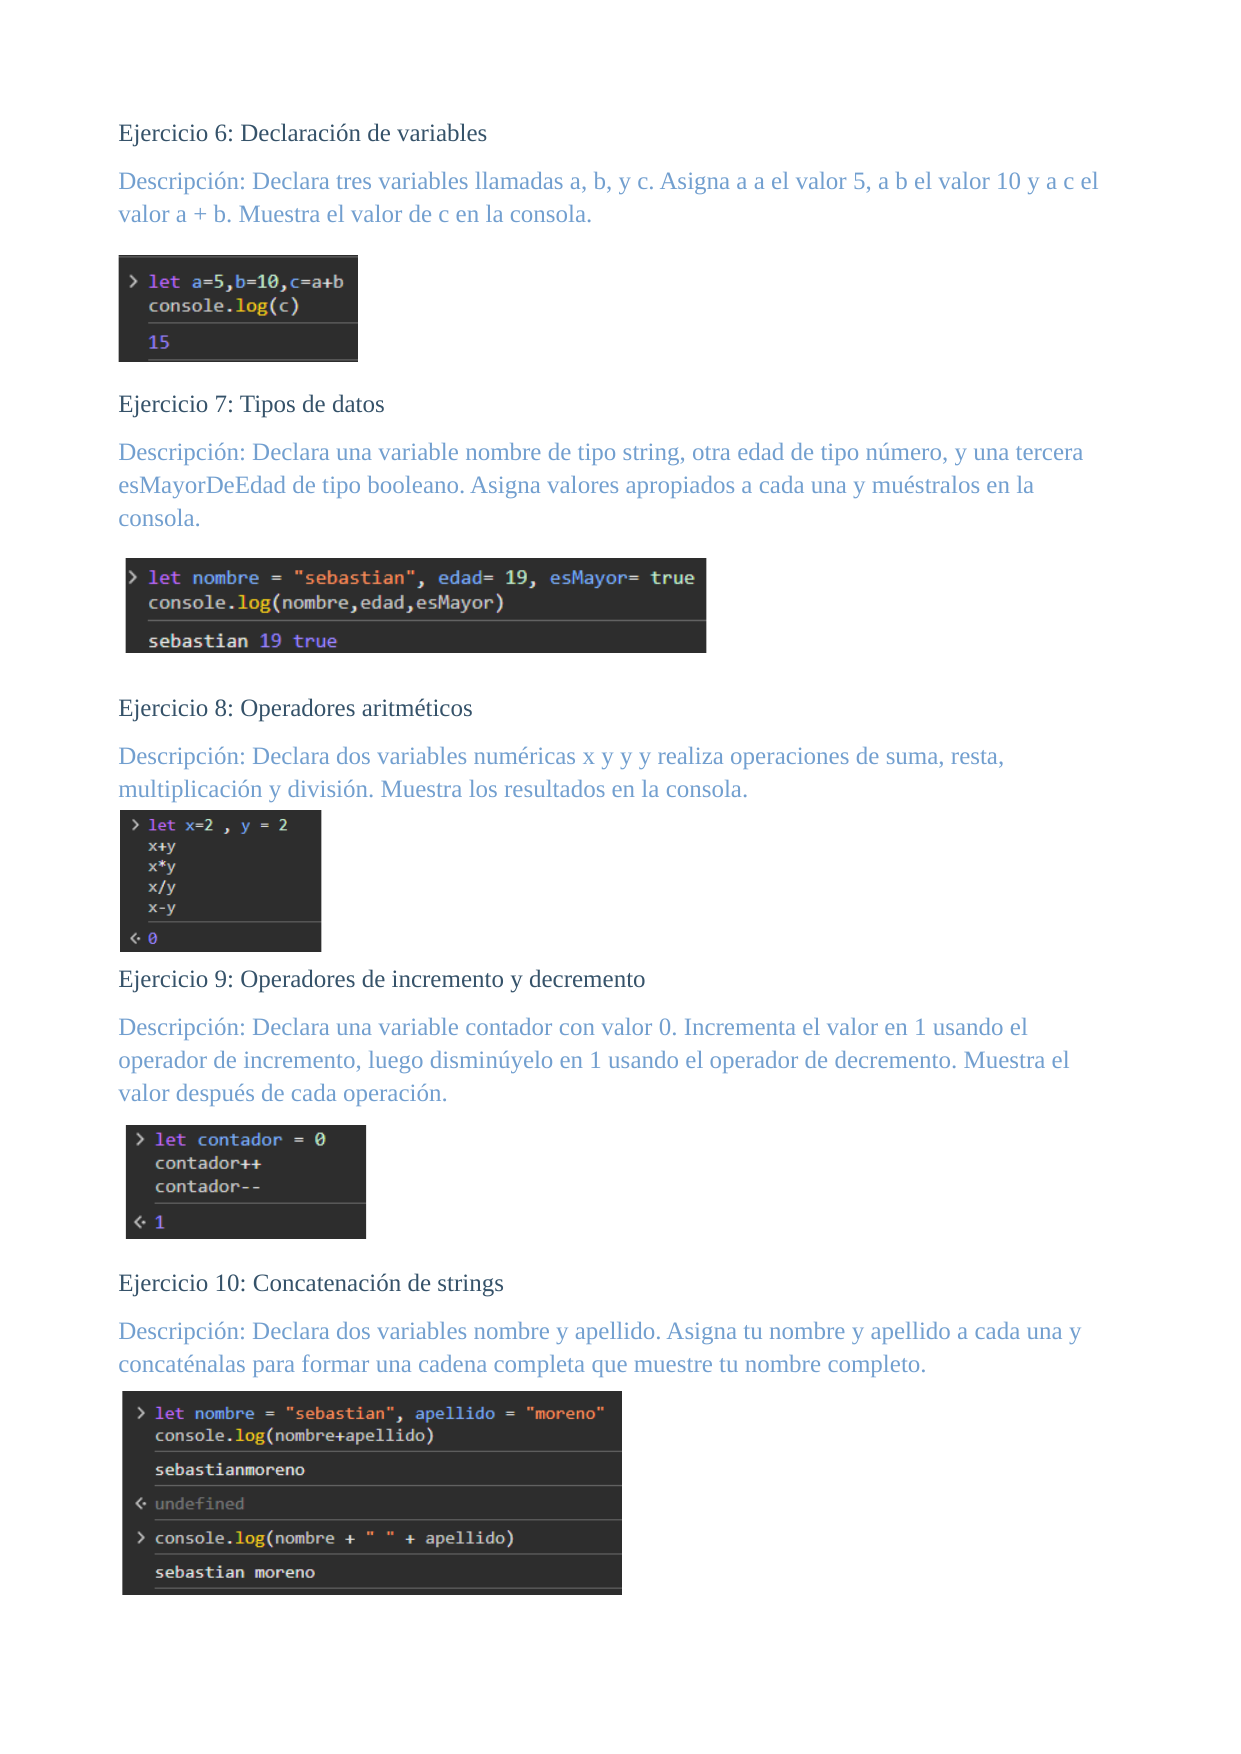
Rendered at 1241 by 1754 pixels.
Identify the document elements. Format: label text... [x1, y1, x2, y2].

text Descripción: Declara dos variables numéricas x y y y realiza operaciones de suma, resta, multiplicación y división. Muestra los resultados en la consola. [118, 741, 1122, 803]
picture [122, 1391, 622, 1595]
text Descripción: Declara tres variables llamadas a, b, y c. Asigna a a el valor 5, a b el valor 10 y a c el valor a + b. Muestra el valor de c en la consola. [118, 166, 1122, 227]
picture [125, 1125, 367, 1239]
text Ejercicio 8: Operadores aritméticos [118, 693, 1122, 722]
picture [120, 810, 322, 952]
text Descripción: Declara una variable contador con valor 0. Incrementa el valor en 1 usando el operador de incremento, luego disminúyelo en 1 usando el operador de decremento. Muestra el valor después de cada operación. [118, 1012, 1122, 1107]
text Ejercicio 9: Operadores de incremento y decremento [118, 964, 1122, 993]
picture [125, 558, 707, 653]
text Ejercicio 10: Concatenación de strings [118, 1268, 1122, 1297]
text Ejercicio 6: Declaración de variables [118, 118, 1122, 147]
text Descripción: Declara dos variables nombre y apellido. Asigna tu nombre y apellido a cada una y concaténalas para formar una cadena completa que muestre tu nombre completo. [118, 1316, 1122, 1378]
picture [118, 255, 358, 362]
text Descripción: Declara una variable nombre de tipo string, otra edad de tipo número, y una tercera esMayorDeEdad de tipo booleano. Asigna valores apropiados a cada una y muéstralos en la consola. [118, 437, 1122, 532]
text Ejercicio 7: Tipos de datos [118, 389, 1122, 418]
